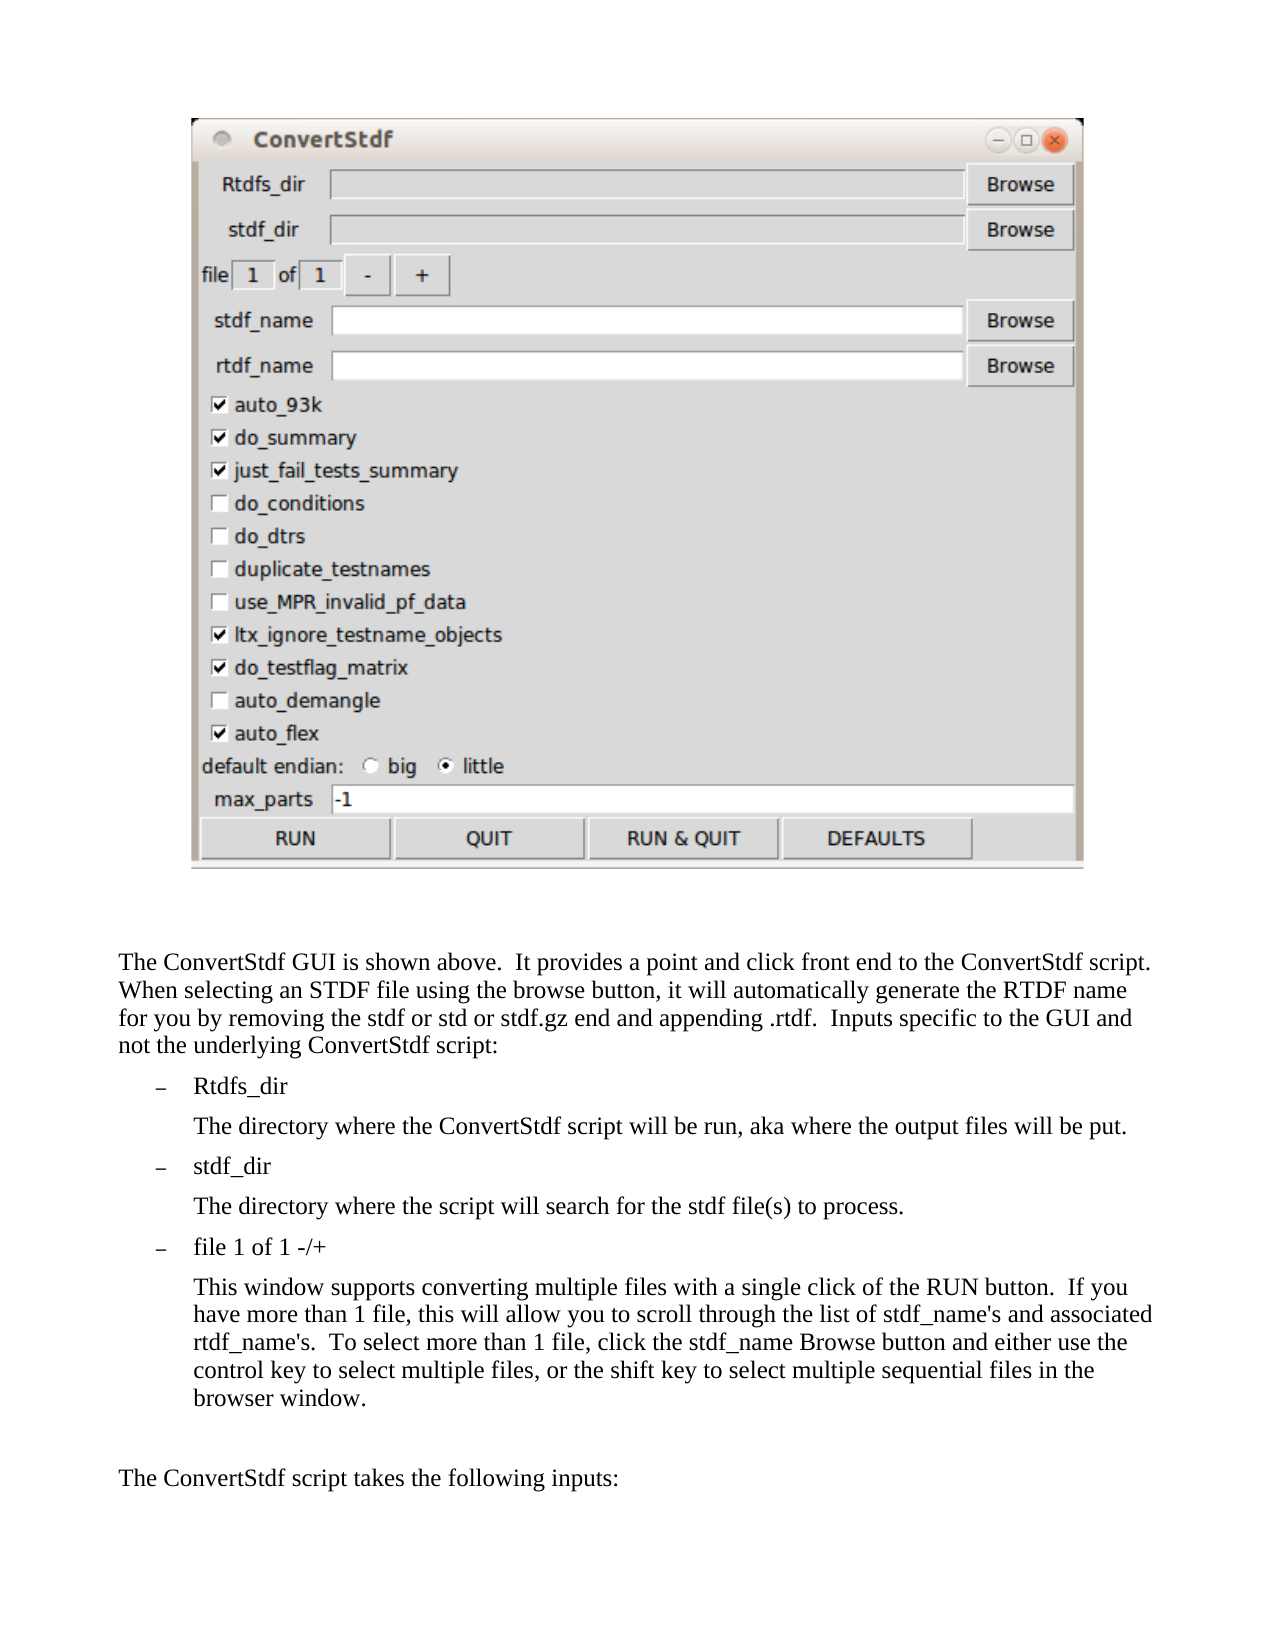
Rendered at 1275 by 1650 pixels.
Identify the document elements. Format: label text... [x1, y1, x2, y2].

picture [191, 118, 1084, 869]
text The ConvertStdf GUI is shown above. It provides a point and click front end to the ConvertStdf script. When selecting an STDF file using the browse button, it will automatically generate the RTDF name for you by removing the stdf or std or stdf.gz end and appending .rtdf. Inputs specific to the GUI and not the underlying ConvertStdf script: [118, 948, 1157, 1059]
list The directory where the ConvertStdf script will be run, aka where the output files will be put. [156, 1112, 1157, 1140]
list The directory where the script will search for the stdf file(s) to process. [156, 1192, 1157, 1220]
text The ConvertStdf script takes the following inputs: [118, 1464, 1157, 1492]
list This window supports converting multiple files with a single click of the RUN button. If you have more than 1 file, this will allow you to scroll through the list of stdf_name's and associated rtdf_name's. To select more than 1 file, click the stdf_name Browse button and either use the control key to select multiple files, or the shift key to select multiple sequential files in the browser window. [156, 1273, 1157, 1411]
list Rtdfs_dir [156, 1072, 1157, 1099]
list file 1 of 1 -/+ [156, 1233, 1157, 1260]
list stdf_dir [156, 1152, 1157, 1180]
